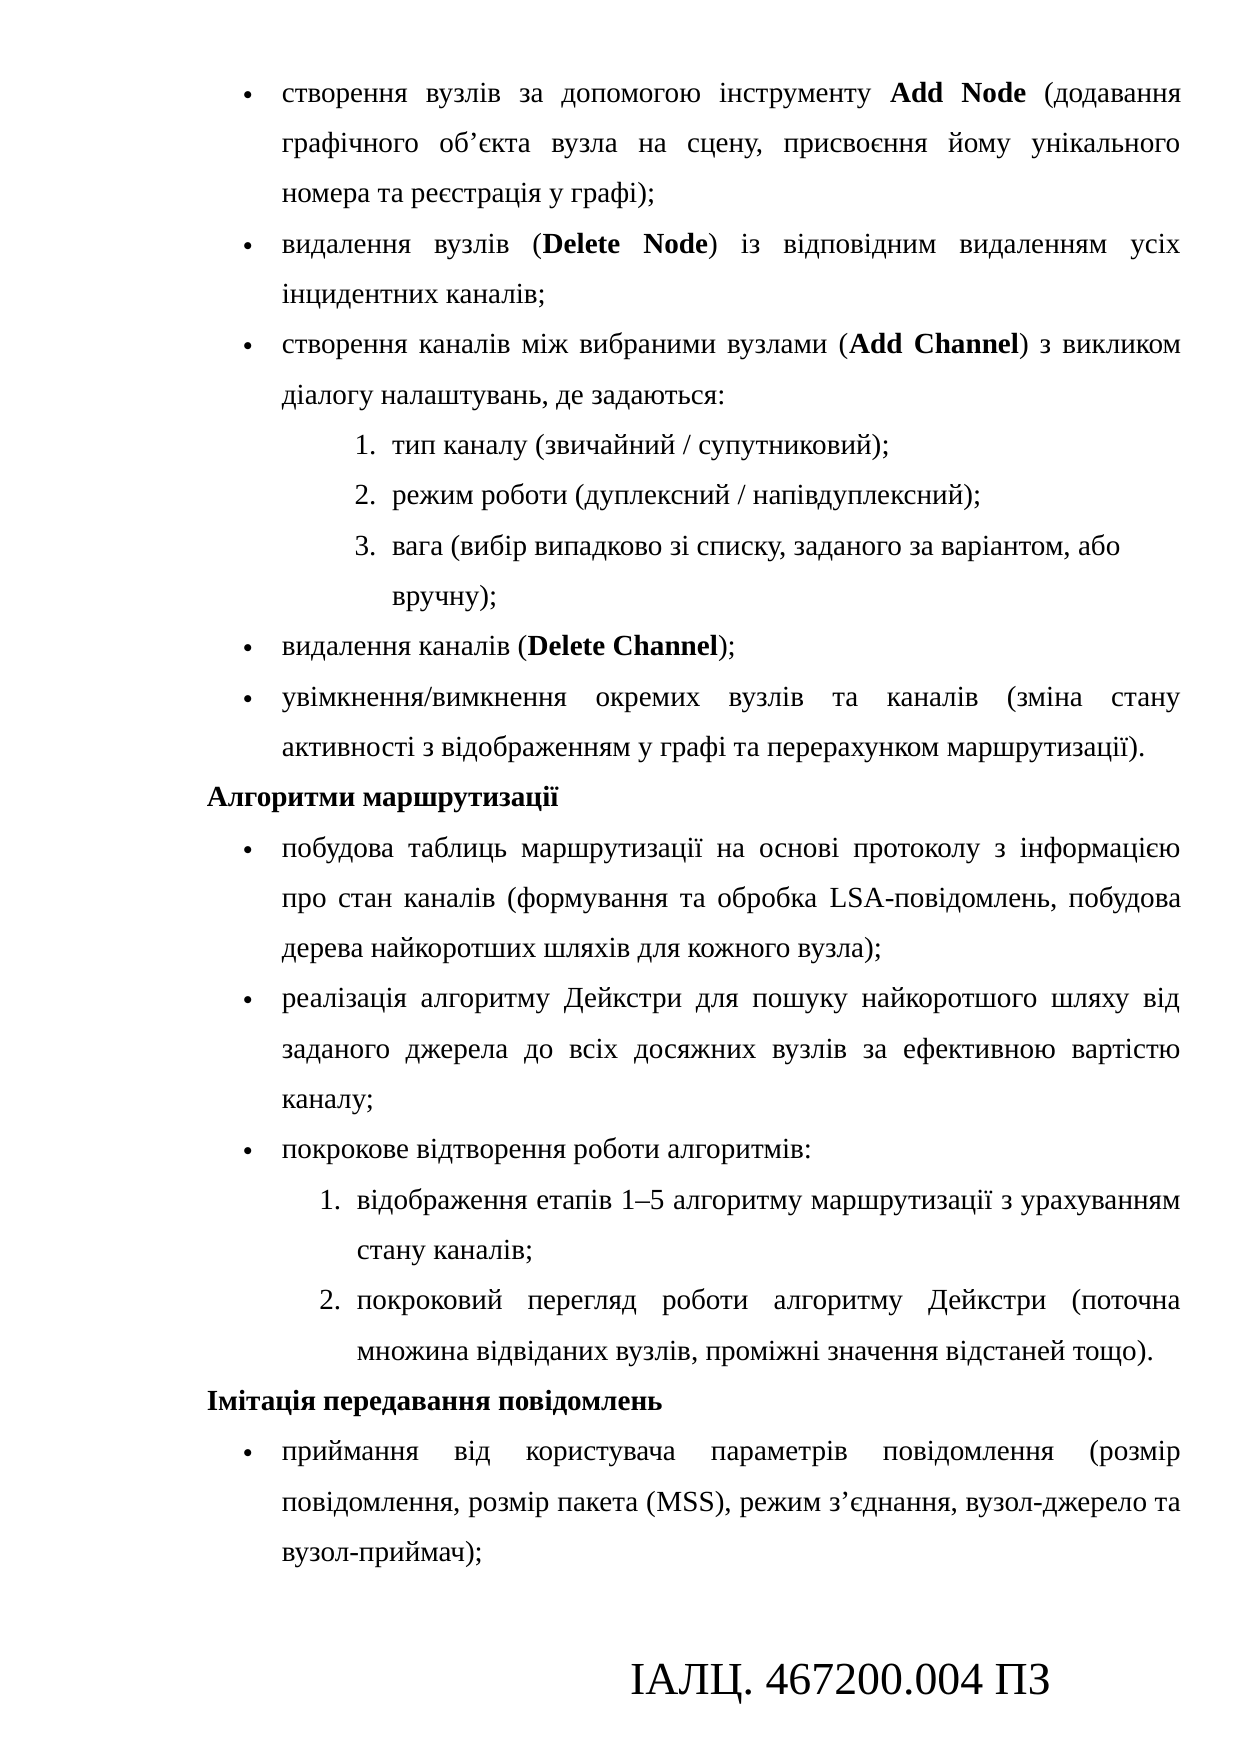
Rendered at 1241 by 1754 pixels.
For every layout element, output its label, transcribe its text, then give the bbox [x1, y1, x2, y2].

list вага (вибір випадково зі списку, заданого за варіантом, або вручну); [354, 528, 1181, 612]
list відображення етапів 1–5 алгоритму маршрутизації з урахуванням стану каналів; [319, 1182, 1181, 1266]
list побудова таблиць маршрутизації на основі протоколу з інформацією про стан каналів (формування та обробка LSA-повідомлень, побудова дерева найкоротших шляхів для кожного вузла); [244, 830, 1181, 964]
list покрокове відтворення роботи алгоритмів: [244, 1132, 1181, 1165]
list приймання від користувача параметрів повідомлення (розмір повідомлення, розмір пакета (MSS), режим з’єднання, вузол-джерело та вузол-приймач); [244, 1433, 1181, 1568]
list реалізація алгоритму Дейкстри для пошуку найкоротшого шляху від заданого джерела до всіх досяжних вузлів за ефективною вартістю каналу; [244, 981, 1181, 1115]
list створення каналів між вибраними вузлами (Add Channel) з викликом діалогу налаштувань, де задаються: [244, 327, 1181, 410]
list покроковий перегляд роботи алгоритму Дейкстри (поточна множина відвіданих вузлів, проміжні значення відстаней тощо). [319, 1282, 1181, 1366]
list видалення вузлів (Delete Node) із відповідним видаленням усіх інцидентних каналів; [244, 226, 1181, 310]
text Імітація передавання повідомлень [207, 1383, 1181, 1417]
list видалення каналів (Delete Channel); [244, 628, 1181, 662]
list режим роботи (дуплексний / напівдуплексний); [354, 477, 1181, 511]
list тип каналу (звичайний / супутниковий); [354, 427, 1181, 461]
list створення вузлів за допомогою інструменту Add Node (додавання графічного об’єкта вузла на сцену, присвоєння йому унікального номера та реєстрація у графі); [244, 75, 1181, 209]
list увімкнення/вимкнення окремих вузлів та каналів (зміна стану активності з відображенням у графі та перерахунком маршрутизації). [244, 679, 1181, 763]
text Алгоритми маршрутизації [207, 779, 1181, 813]
